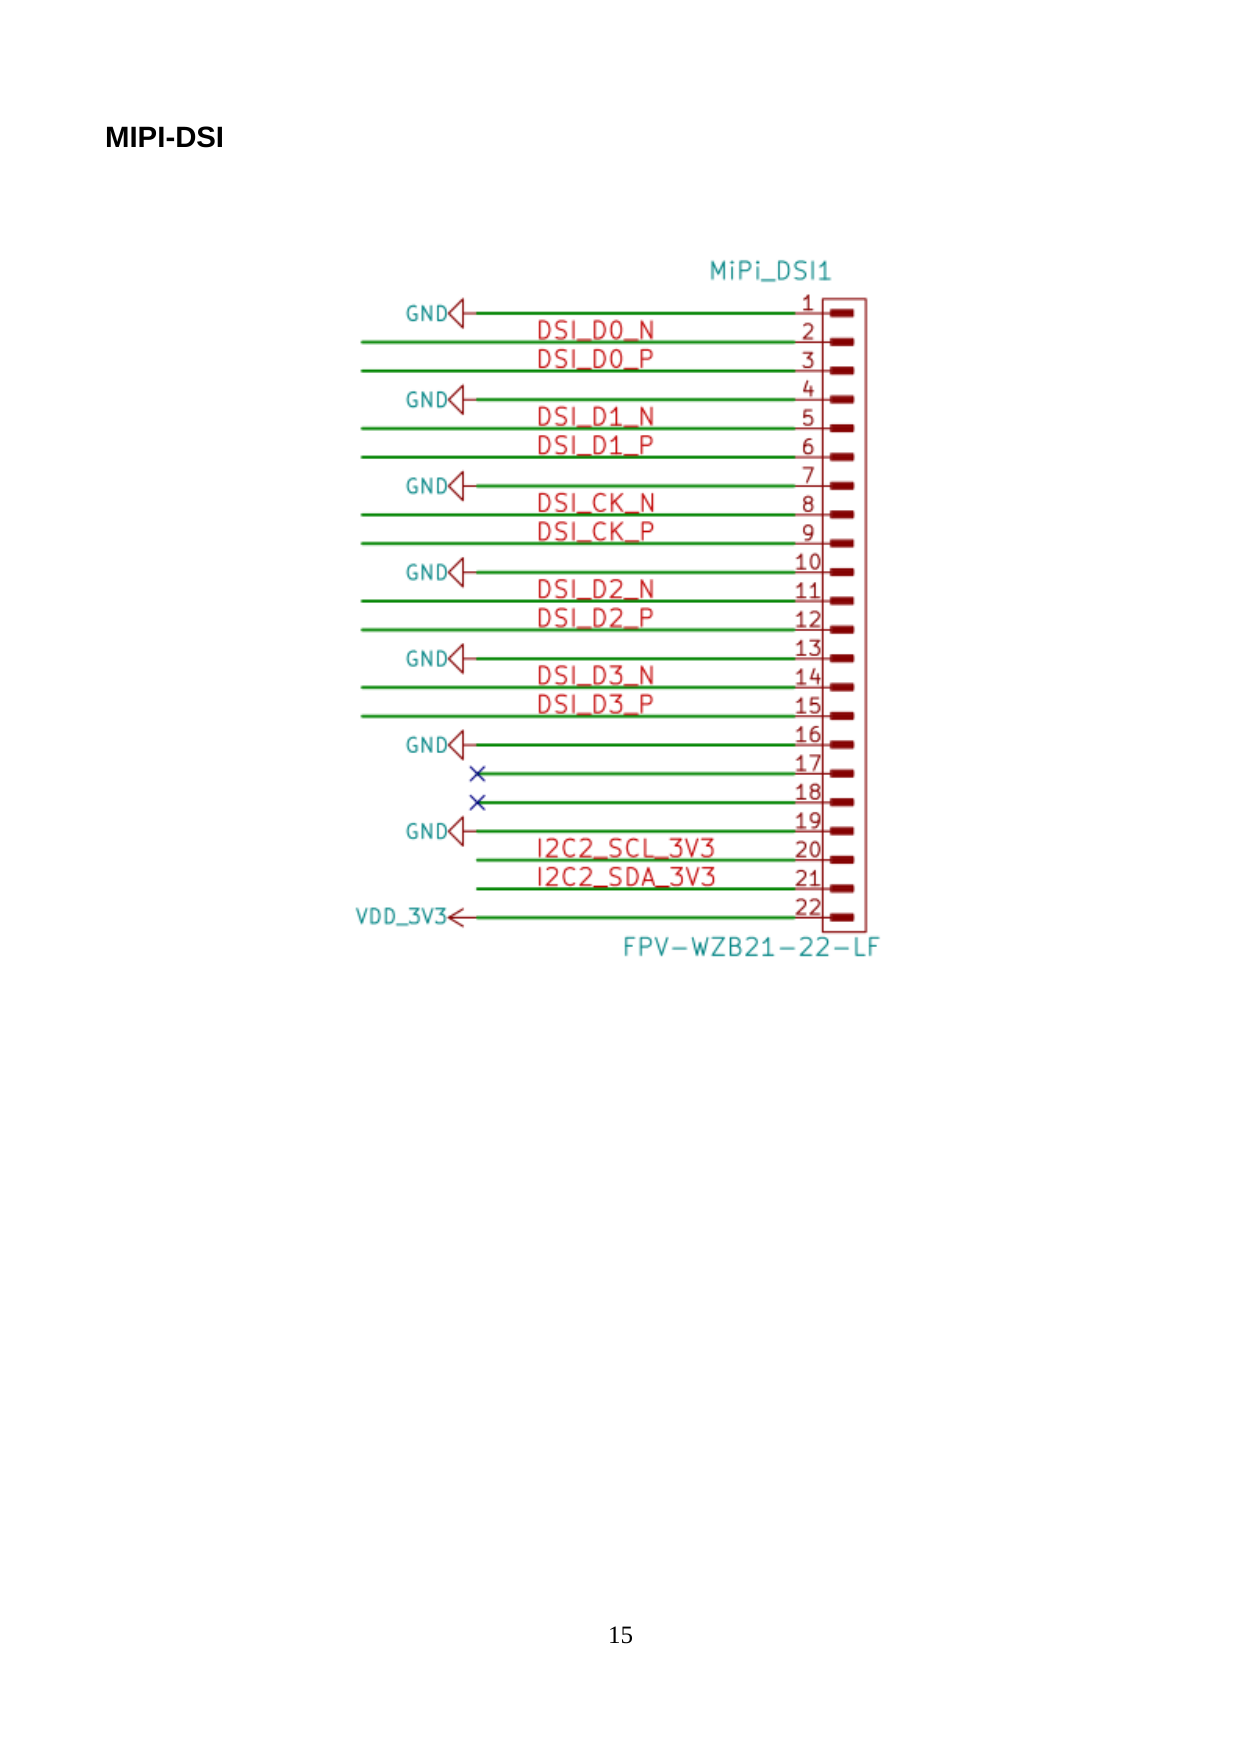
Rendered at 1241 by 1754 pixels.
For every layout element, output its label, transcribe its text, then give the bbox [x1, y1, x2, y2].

subtitle MIPI-DSI [105, 119, 1136, 153]
picture [328, 165, 913, 997]
